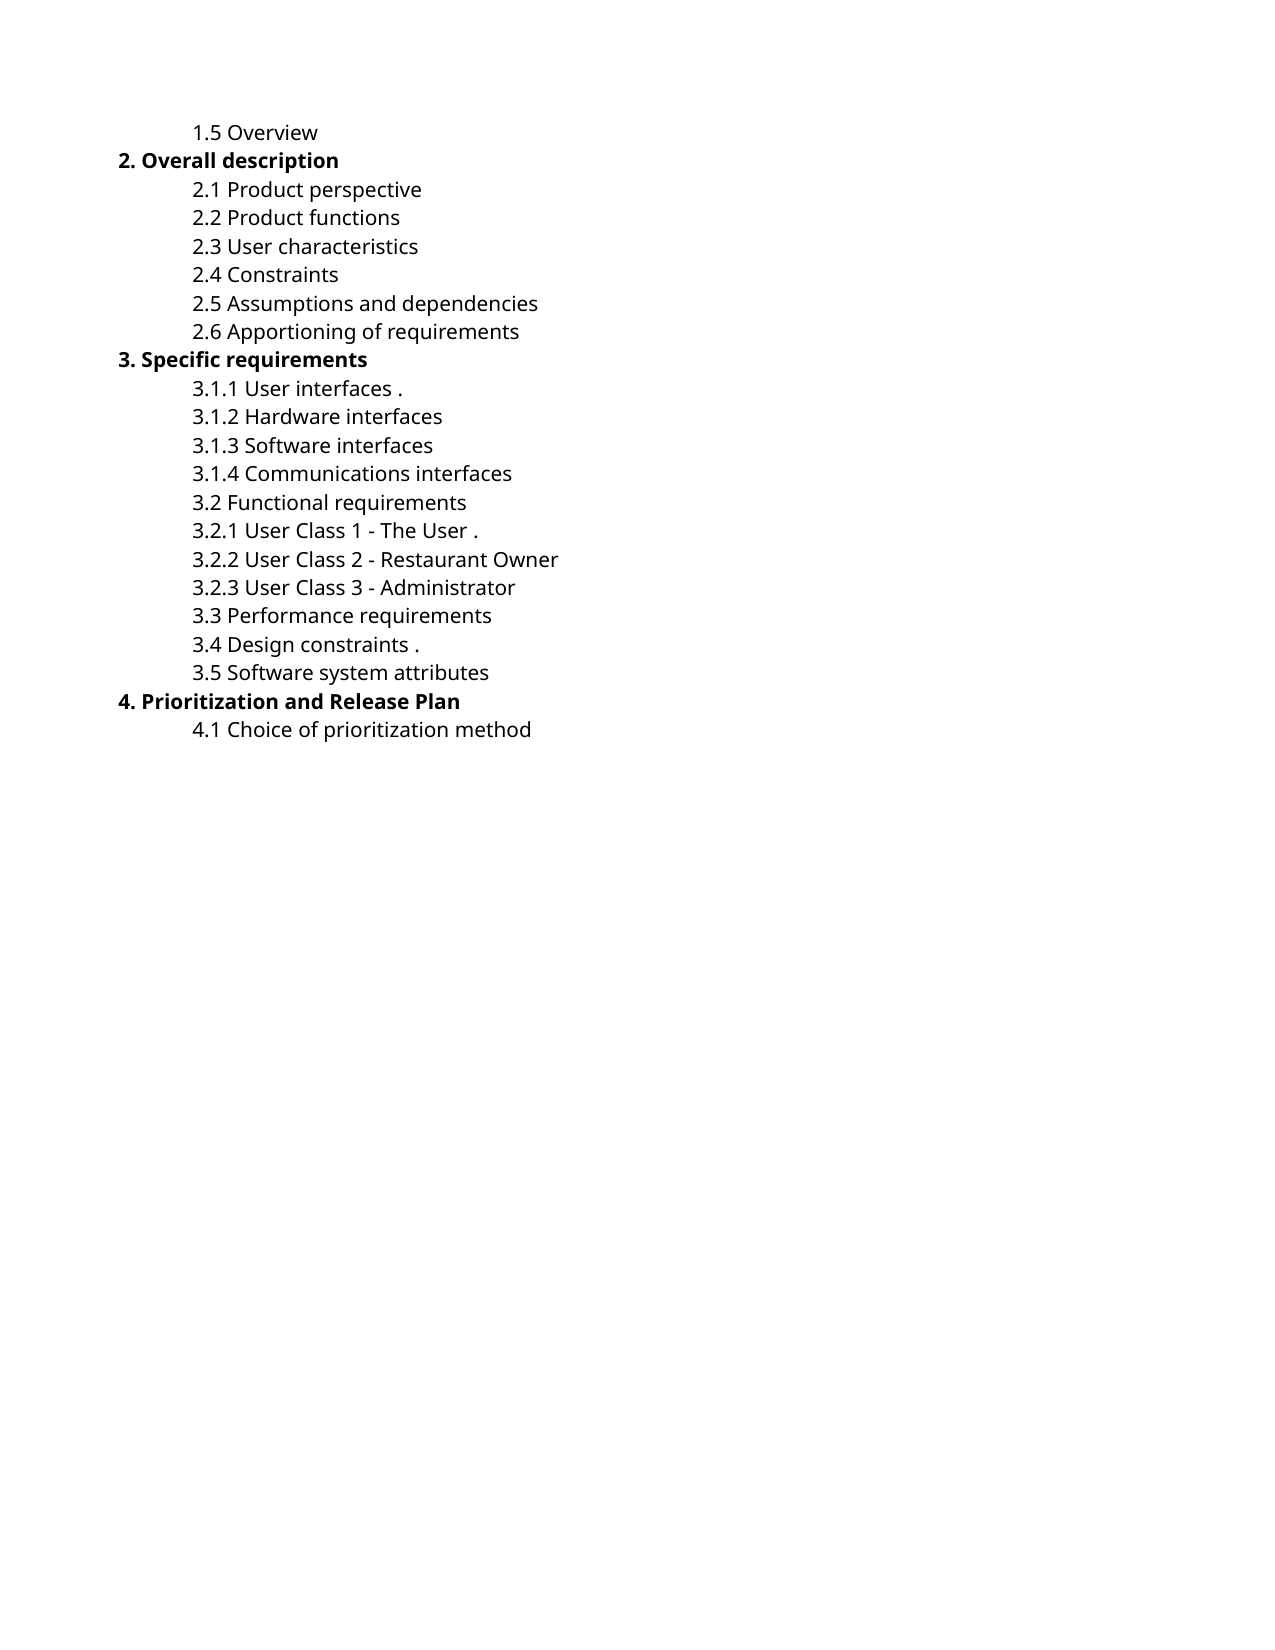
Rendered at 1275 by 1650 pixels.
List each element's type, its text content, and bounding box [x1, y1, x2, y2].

text 3.3 Performance requirements [192, 602, 1157, 630]
text 2. Overall description [118, 147, 1157, 175]
text 3.1.1 User interfaces . [192, 374, 1157, 402]
text 2.5 Assumptions and dependencies [192, 289, 1157, 317]
text 3.2 Functional requirements [192, 488, 1157, 516]
text 3.2.2 User Class 2 - Restaurant Owner [192, 545, 1157, 573]
text 4. Prioritization and Release Plan [118, 687, 1157, 715]
text 2.1 Product perspective [192, 175, 1157, 203]
text 1.5 Overview [192, 118, 1157, 147]
text 3. Specific requirements [118, 346, 1157, 374]
text 3.2.3 User Class 3 - Administrator [192, 573, 1157, 602]
text 3.1.4 Communications interfaces [192, 459, 1157, 488]
text 3.1.3 Software interfaces [192, 431, 1157, 459]
text 3.4 Design constraints . [192, 630, 1157, 658]
text 3.1.2 Hardware interfaces [192, 402, 1157, 431]
text 2.4 Constraints [192, 260, 1157, 289]
text 3.2.1 User Class 1 - The User . [192, 516, 1157, 545]
text 3.5 Software system attributes [192, 658, 1157, 687]
text 2.3 User characteristics [192, 232, 1157, 260]
text 2.6 Apportioning of requirements [192, 317, 1157, 346]
text 4.1 Choice of prioritization method [192, 715, 1157, 744]
text 2.2 Product functions [192, 203, 1157, 232]
